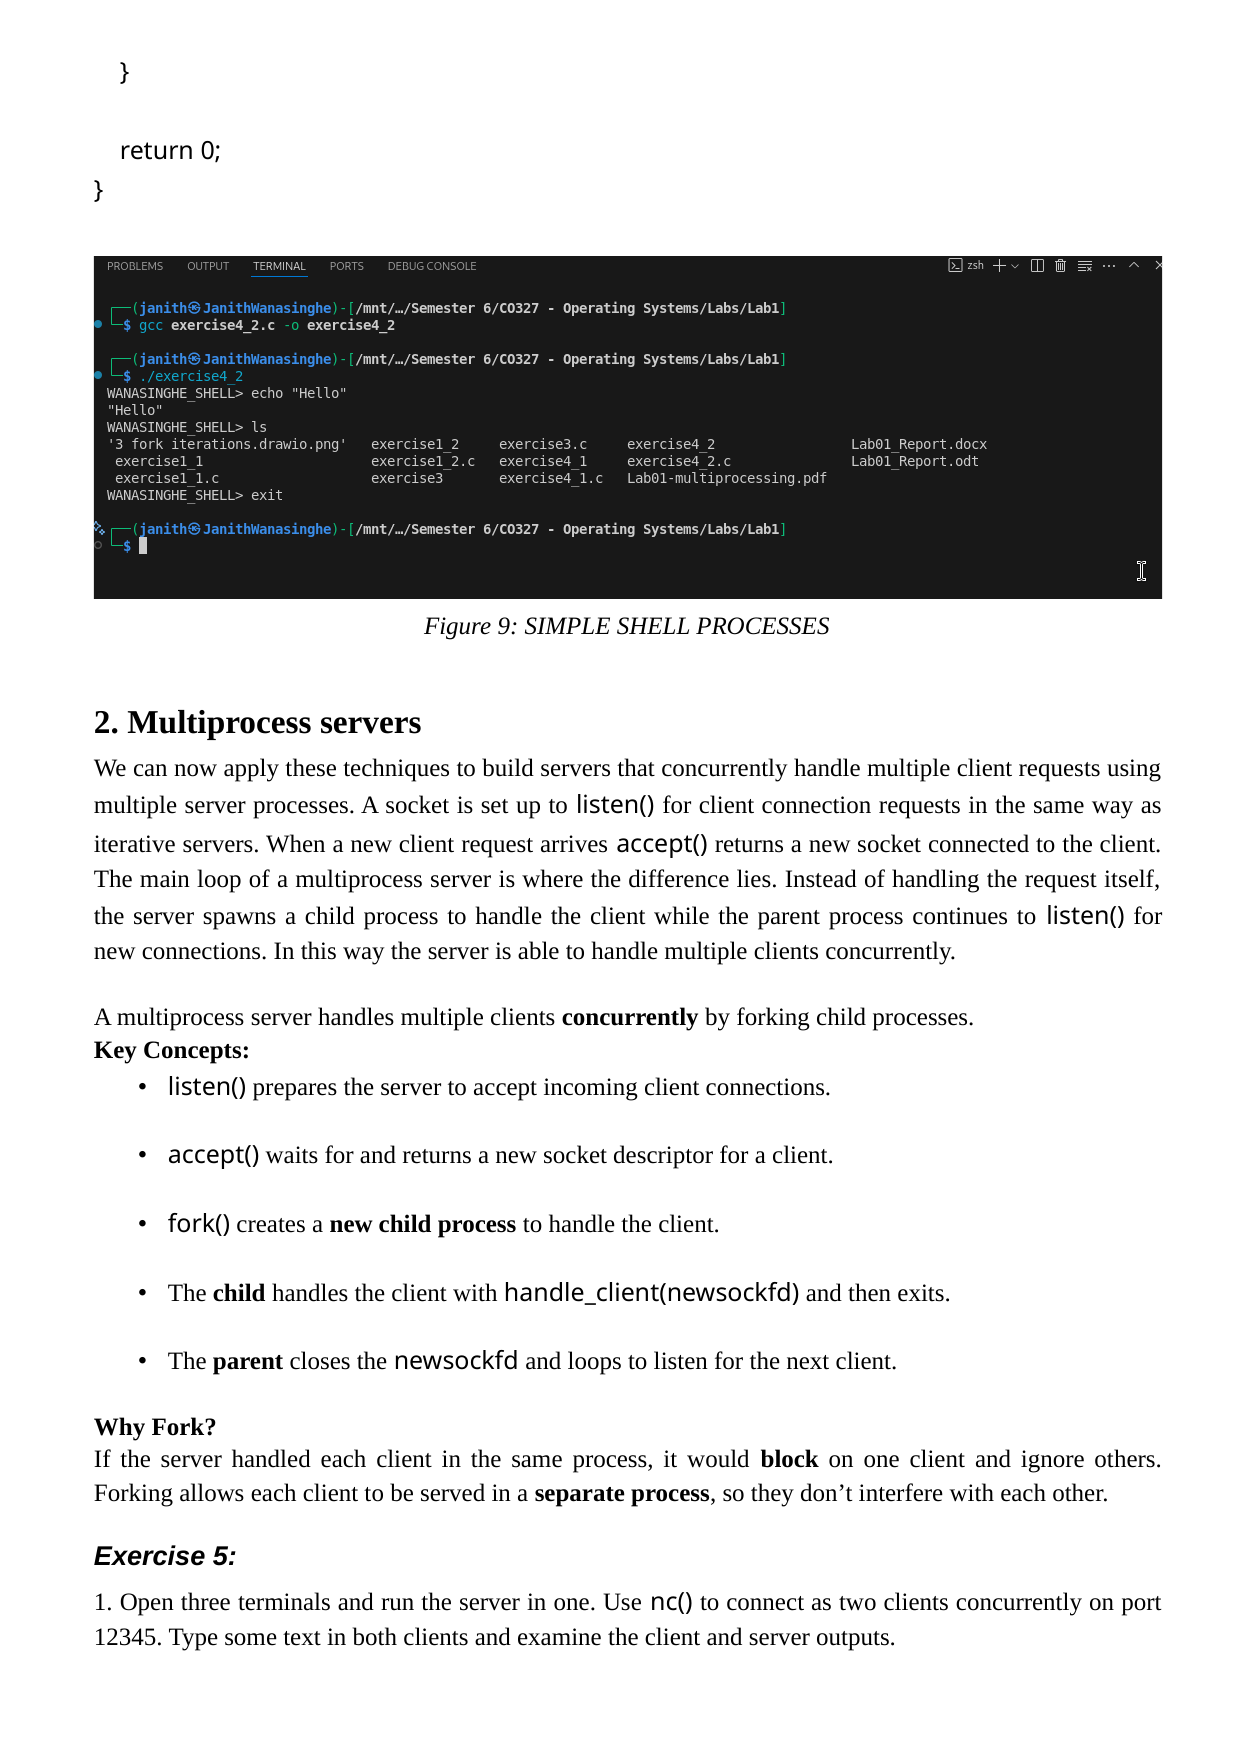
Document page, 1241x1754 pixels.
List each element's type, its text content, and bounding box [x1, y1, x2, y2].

text return 0; [94, 132, 1162, 166]
list accept() waits for and returns a new socket descriptor for a client. [138, 1137, 1162, 1171]
list The parent closes the newsockfd and loops to listen for the next client. [138, 1343, 1162, 1377]
text 1. Open three terminals and run the server in one. Use nc() to connect as two clients concurrently on port 12345. Type some text in both clients and examine the client and server outputs. [94, 1584, 1162, 1651]
picture [93, 256, 1163, 599]
text } [94, 171, 1162, 206]
text A multiprocess server handles multiple clients concurrently by forking child processes. [94, 1002, 1162, 1031]
text Why Fork? [94, 1412, 1162, 1440]
text If the server handled each client in the same process, it would block on one client and ignore others. Forking allows each client to be served in a separate process, so they don’t interfere with each other. [94, 1444, 1162, 1506]
list fork() creates a new child process to handle the client. [138, 1206, 1162, 1240]
text Key Concepts: [94, 1035, 1162, 1064]
text We can now apply these techniques to build servers that concurrently handle multiple client requests using multiple server processes. A socket is set up to listen() for client connection requests in the same way as iterative servers. When a new client request arrives accept() returns a new socket connected to the client. The main loop of a multiprocess server is where the difference lies. Instead of handling the request itself, the server spawns a child process to handle the client while the parent process continues to listen() for new connections. In this way the server is able to handle multiple clients concurrently. [94, 753, 1162, 965]
text } [94, 54, 1162, 88]
subtitle 2. Multiprocess servers [94, 702, 1162, 740]
subtitle Exercise 5: [94, 1540, 1162, 1571]
text Figure 9: SIMPLE SHELL PROCESSES [94, 599, 1162, 639]
list listen() prepares the server to accept incoming client connections. [138, 1068, 1162, 1102]
list The child handles the client with handle_client(newsockfd) and then exits. [138, 1274, 1162, 1308]
